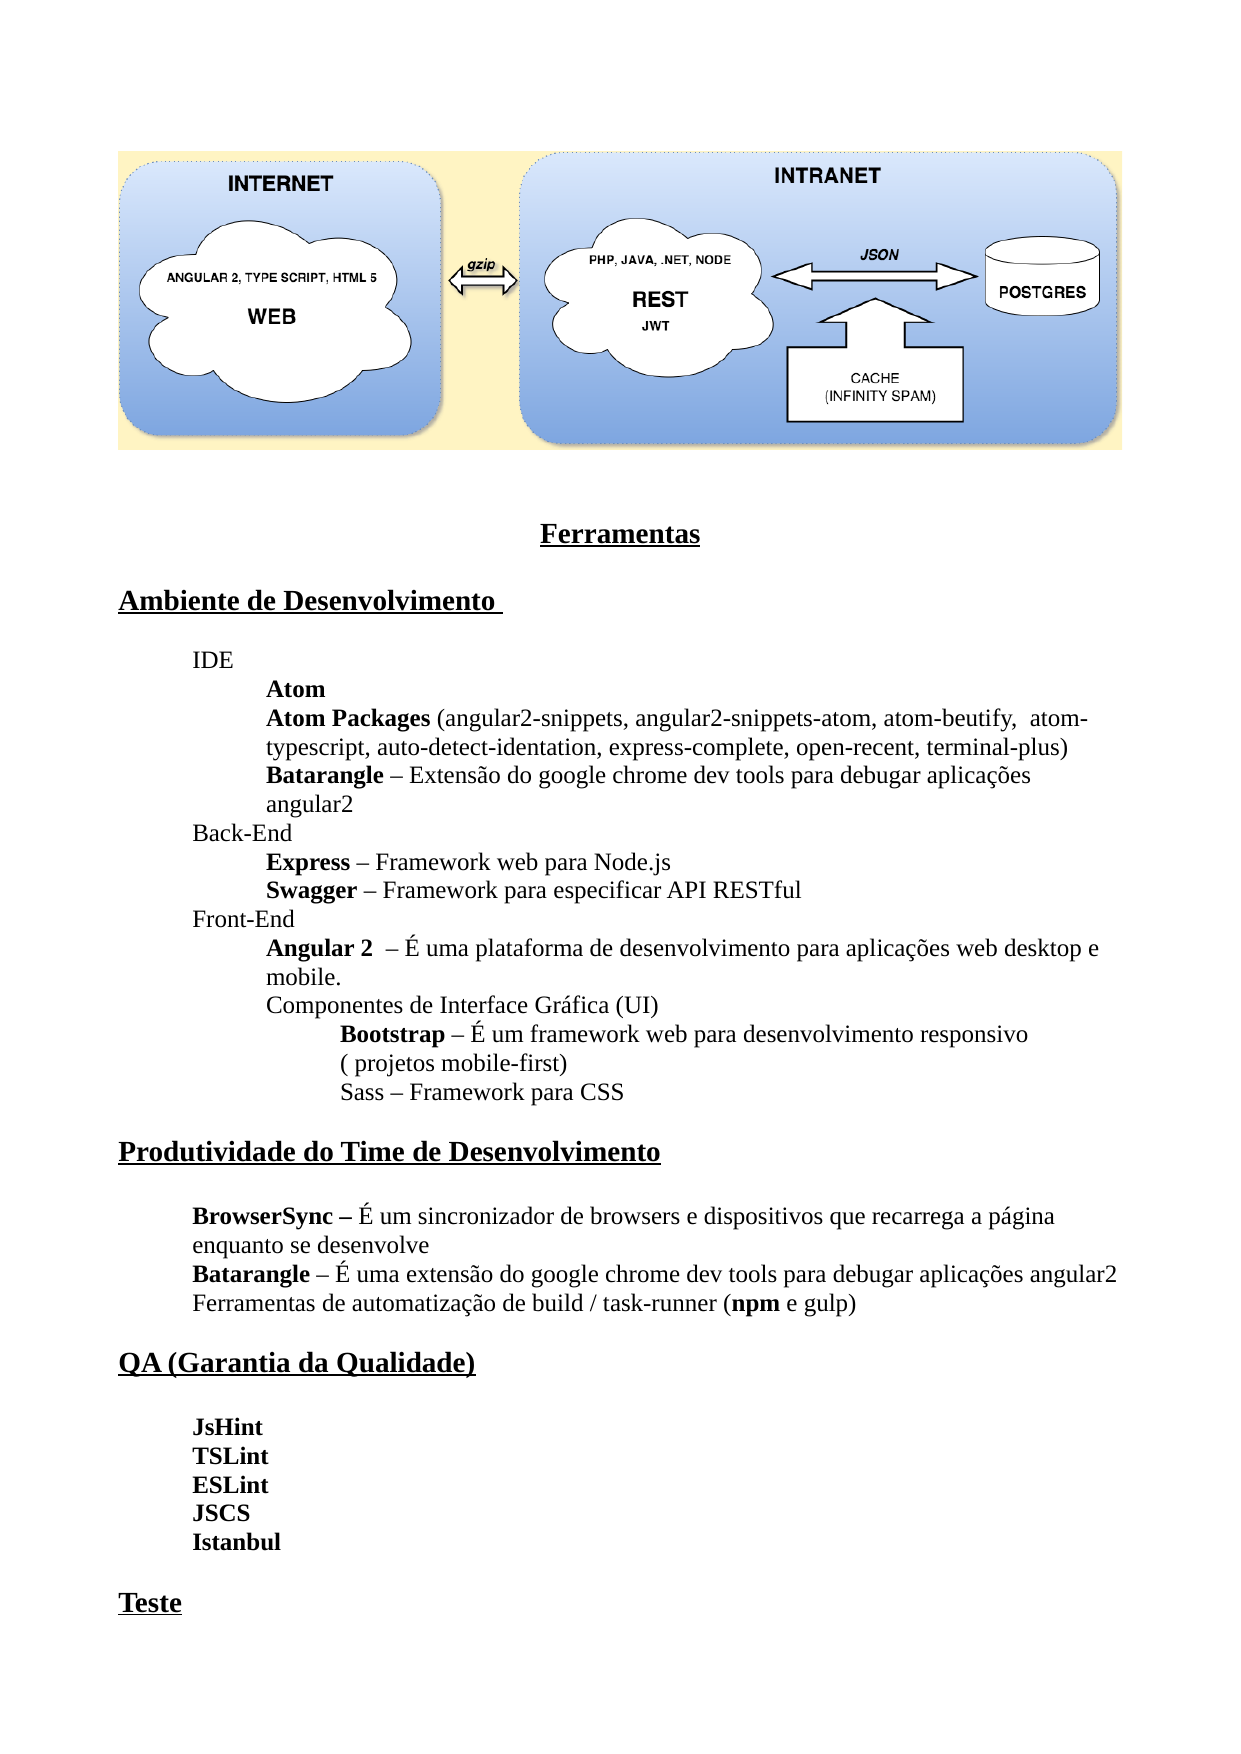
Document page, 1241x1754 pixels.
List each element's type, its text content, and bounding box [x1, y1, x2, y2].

text Front-End [118, 904, 1122, 933]
text Atom Packages (angular2-snippets, angular2-snippets-atom, atom-beutify, atom- typescript, auto-detect-identation, express-complete, open-recent, terminal-plus) [118, 703, 1122, 761]
text Batarangle – Extensão do google chrome dev tools para debugar aplicações angular2 [118, 761, 1122, 818]
text Ferramentas [118, 516, 1122, 550]
text Componentes de Interface Gráfica (UI) [118, 991, 1122, 1019]
text TSLint [118, 1441, 1122, 1470]
text Ferramentas de automatização de build / task-runner (npm e gulp) [118, 1288, 1122, 1316]
text Ambiente de Desenvolvimento [118, 583, 1122, 617]
text QA (Garantia da Qualidade) [118, 1345, 1122, 1379]
text Express – Framework web para Node.js [118, 847, 1122, 876]
text JSCS [118, 1498, 1122, 1527]
text Sass – Framework para CSS [118, 1077, 1122, 1106]
text Bootstrap – É um framework web para desenvolvimento responsivo ( projetos mobile-first) [118, 1019, 1122, 1077]
text Teste [118, 1585, 1122, 1618]
text Swagger – Framework para especificar API RESTful [118, 876, 1122, 904]
text Angular 2 – É uma plataforma de desenvolvimento para aplicações web desktop e mobile. [118, 933, 1122, 991]
text Istanbul [118, 1527, 1122, 1556]
text IDE [118, 646, 1122, 674]
text ESLint [118, 1470, 1122, 1498]
text Back-End [118, 818, 1122, 847]
text Batarangle – É uma extensão do google chrome dev tools para debugar aplicações angular2 [118, 1259, 1122, 1288]
text BrowserSync – É um sincronizador de browsers e dispositivos que recarrega a página enquanto se desenvolve [118, 1201, 1122, 1259]
text JsHint [118, 1412, 1122, 1441]
text Produtividade do Time de Desenvolvimento [118, 1134, 1122, 1168]
text Atom [118, 674, 1122, 703]
